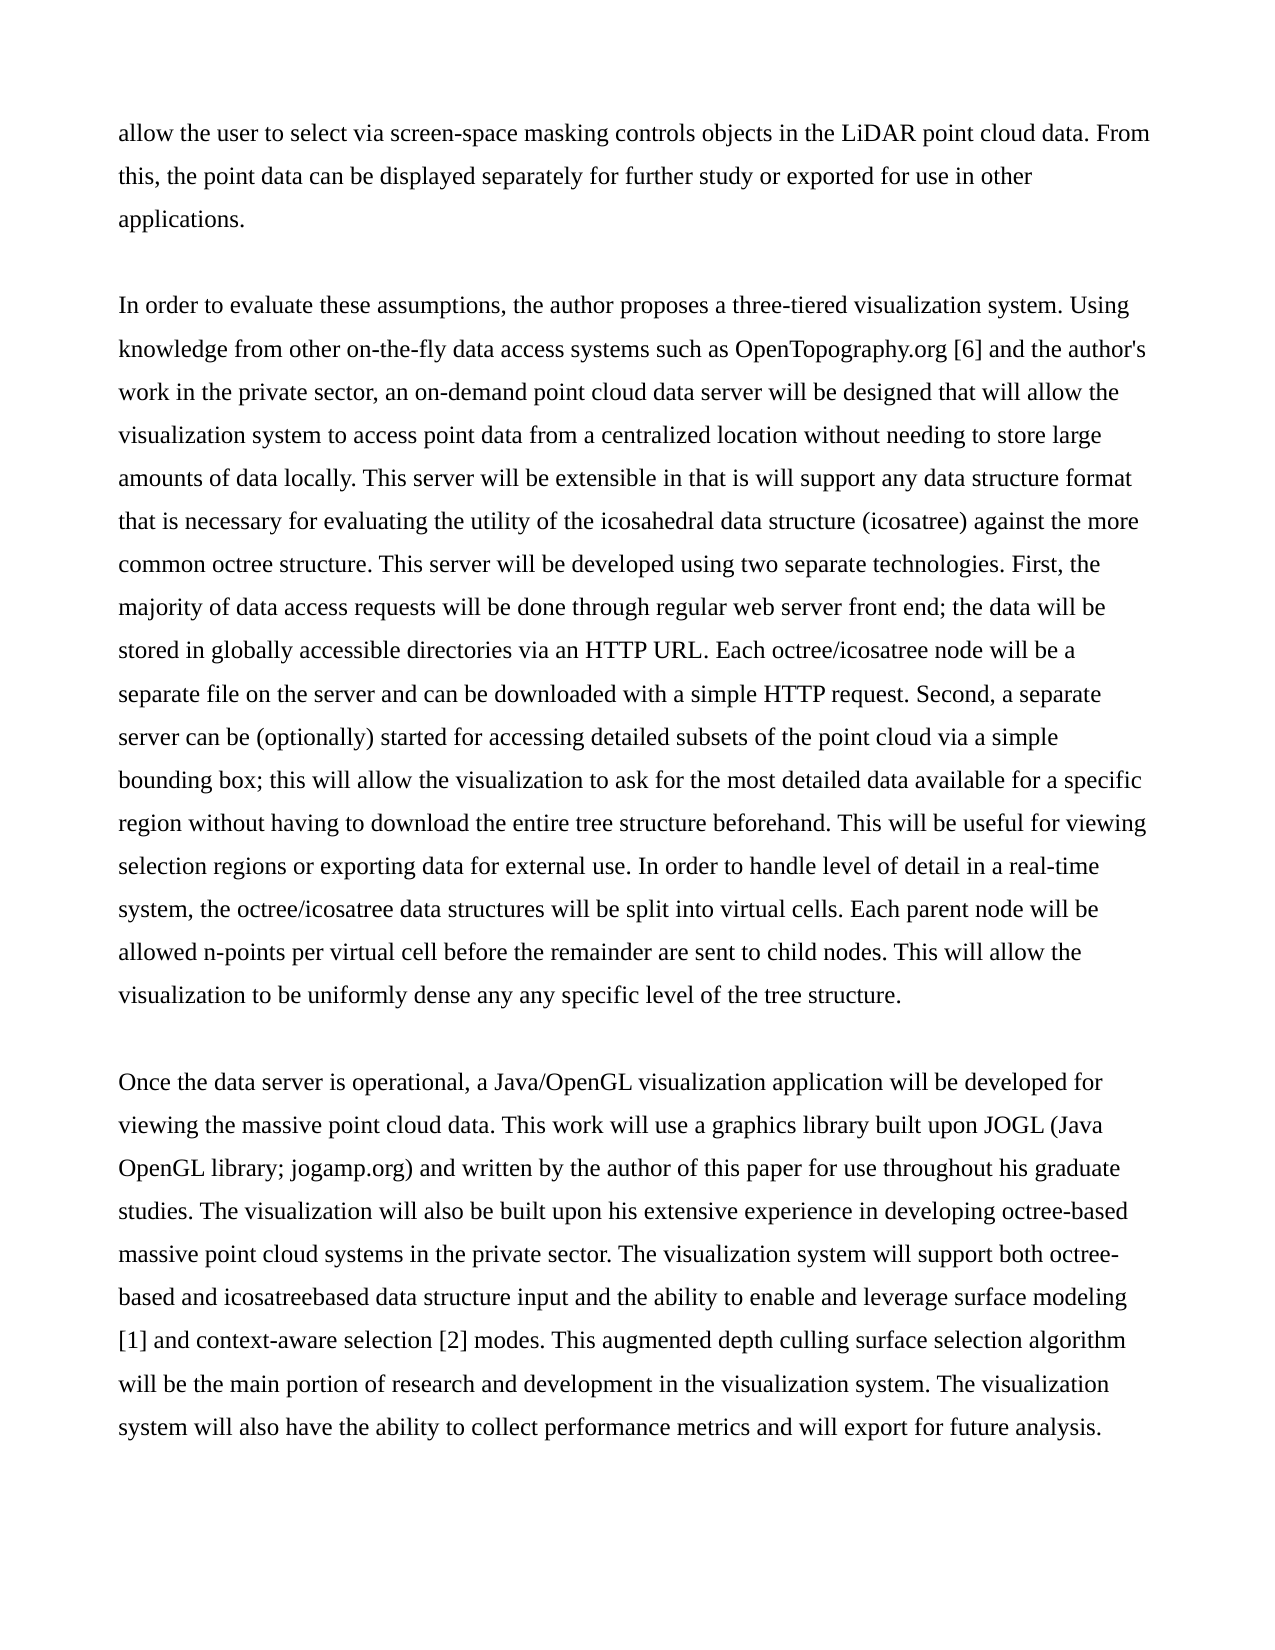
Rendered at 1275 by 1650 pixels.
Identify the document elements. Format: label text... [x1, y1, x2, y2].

text allow the user to select via screen-space masking controls objects in the LiDAR point cloud data. From this, the point data can be displayed separately for further study or exported for use in other applications. [118, 118, 1157, 233]
text Once the data server is operational, a Java/OpenGL visualization application will be developed for viewing the massive point cloud data. This work will use a graphics library built upon JOGL (Java OpenGL library; jogamp.org) and written by the author of this paper for use throughout his graduate studies. The visualization will also be built upon his extensive experience in developing octree-based massive point cloud systems in the private sector. The visualization system will support both octree-based and icosatreebased data structure input and the ability to enable and leverage surface modeling [1] and context-aware selection [2] modes. This augmented depth culling surface selection algorithm will be the main portion of research and development in the visualization system. The visualization system will also have the ability to collect performance metrics and will export for future analysis. [118, 1067, 1157, 1441]
text In order to evaluate these assumptions, the author proposes a three-tiered visualization system. Using knowledge from other on-the-fly data access systems such as OpenTopography.org [6] and the author's work in the private sector, an on-demand point cloud data server will be designed that will allow the visualization system to access point data from a centralized location without needing to store large amounts of data locally. This server will be extensible in that is will support any data structure format that is necessary for evaluating the utility of the icosahedral data structure (icosatree) against the more common octree structure. This server will be developed using two separate technologies. First, the majority of data access requests will be done through regular web server front end; the data will be stored in globally accessible directories via an HTTP URL. Each octree/icosatree node will be a separate file on the server and can be downloaded with a simple HTTP request. Second, a separate server can be (optionally) started for accessing detailed subsets of the point cloud via a simple bounding box; this will allow the visualization to ask for the most detailed data available for a specific region without having to download the entire tree structure beforehand. This will be useful for viewing selection regions or exporting data for external use. In order to handle level of detail in a real-time system, the octree/icosatree data structures will be split into virtual cells. Each parent node will be allowed n-points per virtual cell before the remainder are sent to child nodes. This will allow the visualization to be uniformly dense any any specific level of the tree structure. [118, 291, 1157, 1009]
